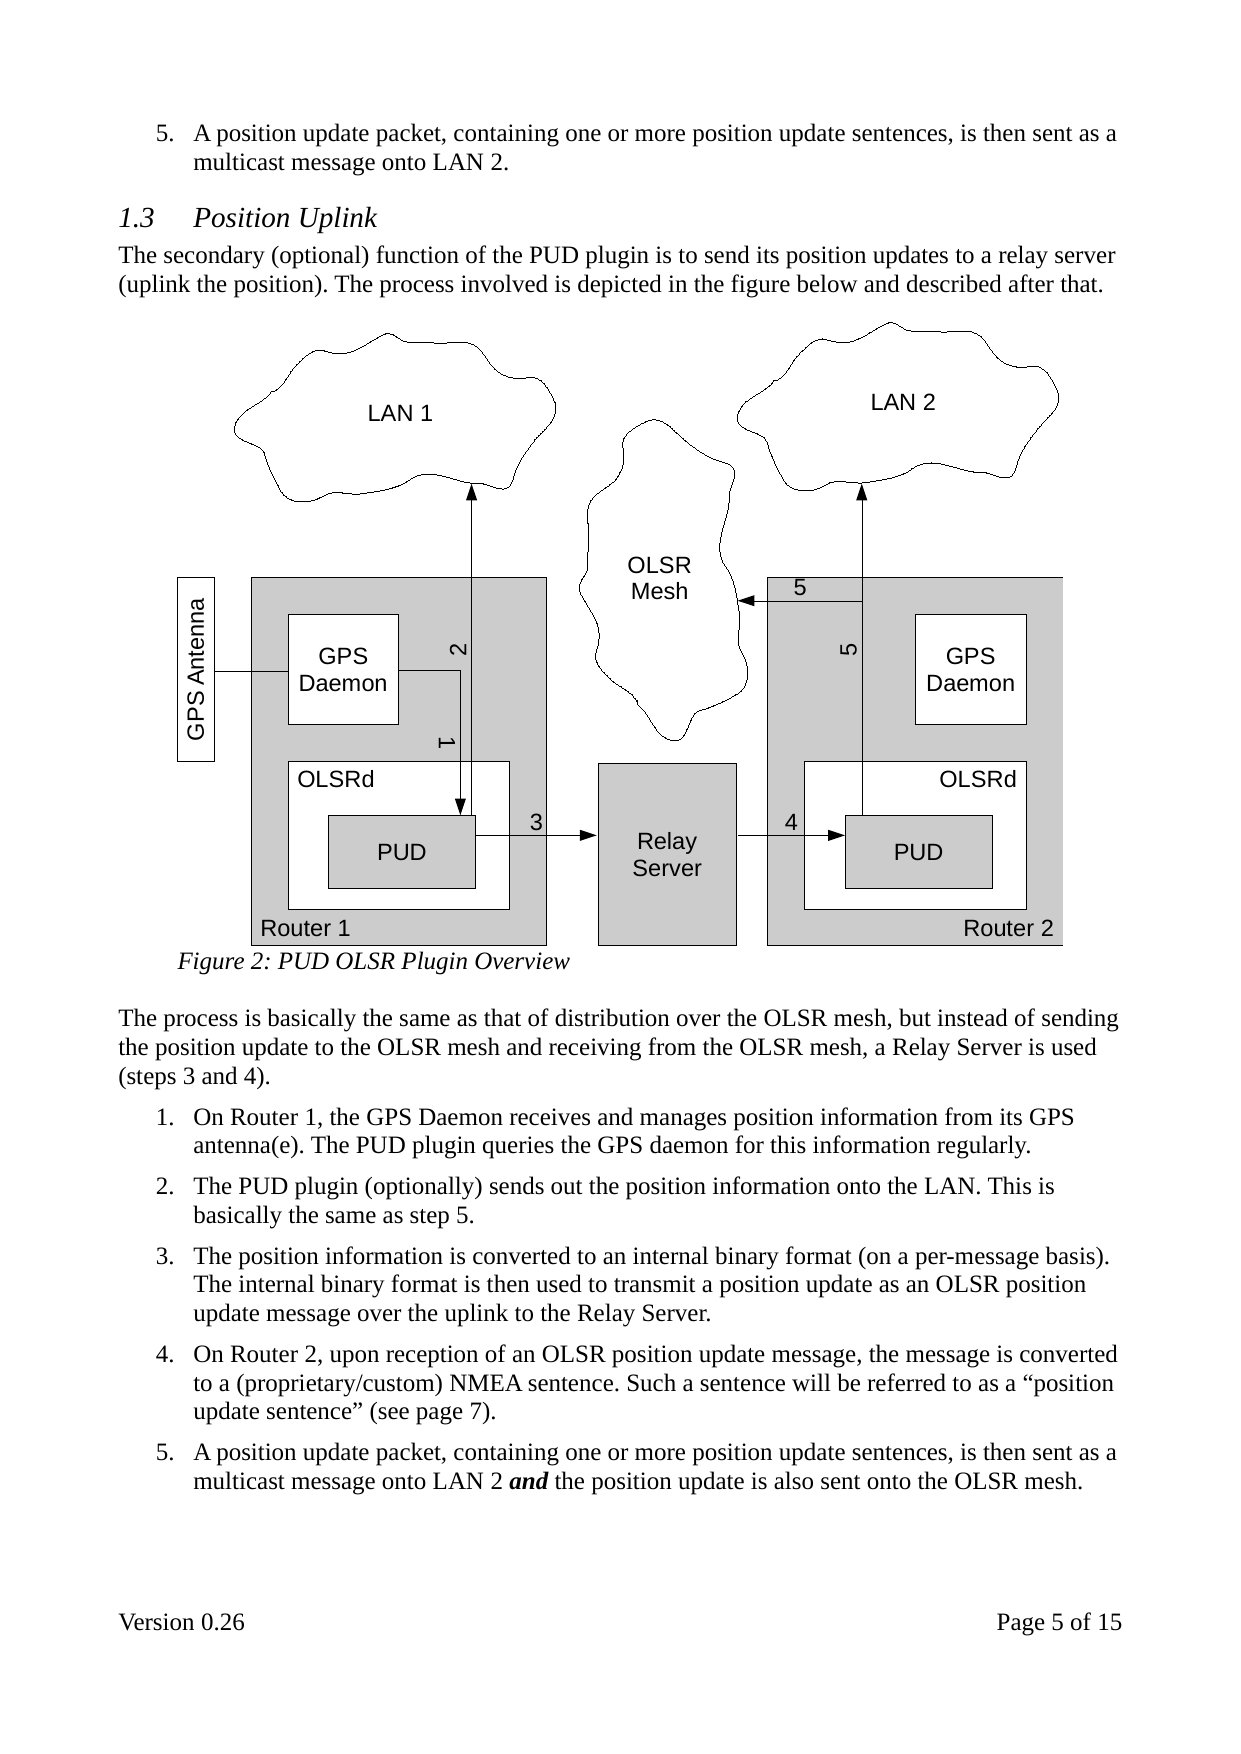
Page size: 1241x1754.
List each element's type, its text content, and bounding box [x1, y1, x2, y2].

list The PUD plugin (optionally) sends out the position information onto the LAN. This is basically the same as step 5. [156, 1171, 1122, 1229]
list On Router 2, upon reception of an OLSR position update message, the message is converted to a (proprietary/custom) NMEA sentence. Such a sentence will be referred to as a “position update sentence” (see page 7). [156, 1339, 1122, 1425]
text The process is basically the same as that of distribution over the OLSR mesh, but instead of sending the position update to the OLSR mesh and receiving from the OLSR mesh, a Relay Server is used (steps 3 and 4). [118, 310, 1122, 1090]
list On Router 1, the GPS Daemon receives and manages position information from its GPS antenna(e). The PUD plugin queries the GPS daemon for this information regularly. [156, 1102, 1122, 1159]
subtitle Position Uplink [118, 201, 1122, 234]
text Figure 2: PUD OLSR Plugin Overview [177, 946, 1063, 975]
list A position update packet, containing one or more position update sentences, is then sent as a multicast message onto LAN 2 and the position update is also sent onto the OLSR mesh. [156, 1437, 1122, 1495]
list A position update packet, containing one or more position update sentences, is then sent as a multicast message onto LAN 2. [156, 118, 1122, 176]
text The secondary (optional) function of the PUD plugin is to send its position updates to a relay server (uplink the position). The process involved is depicted in the figure below and described after that. [118, 240, 1122, 298]
list The position information is converted to an internal binary format (on a per-message basis). The internal binary format is then used to transmit a position update as an OLSR position update message over the uplink to the Relay Server. [156, 1241, 1122, 1327]
